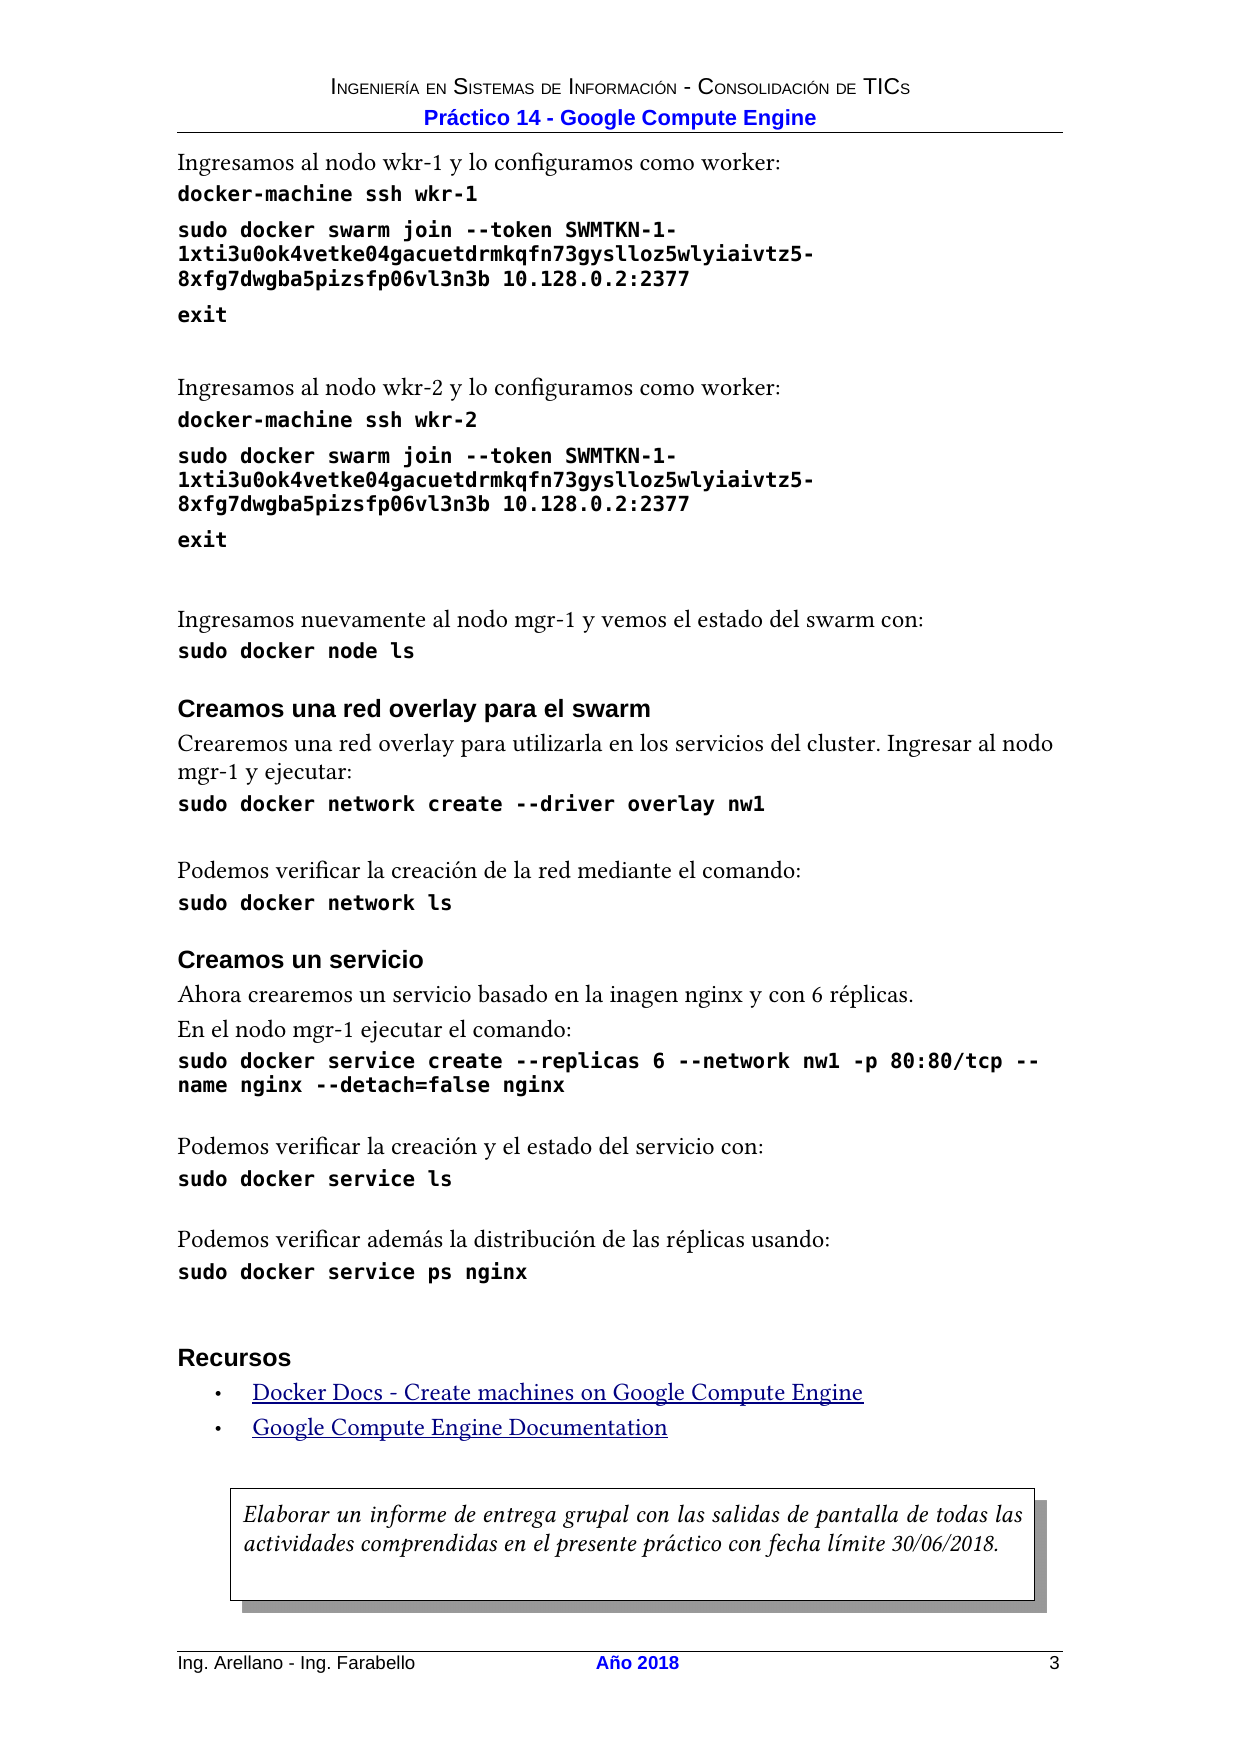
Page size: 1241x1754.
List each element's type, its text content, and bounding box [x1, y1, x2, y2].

text sudo docker service ps nginx [177, 1260, 1063, 1284]
text sudo docker swarm join --token SWMTKN-1-1xti3u0ok4vetke04gacuetdrmkqfn73gyslloz5wlyiaivtz5-8xfg7dwgba5pizsfp06vl3n3b 10.128.0.2:2377 [177, 218, 1063, 291]
text sudo docker network create --driver overlay nw1 [177, 792, 1063, 816]
text Ingresamos al nodo wkr-1 y lo configuramos como worker: [177, 148, 1063, 176]
subtitle Creamos una red overlay para el swarm [177, 694, 1063, 722]
text sudo docker service ls [177, 1167, 1063, 1191]
text Ingresamos nuevamente al nodo mgr-1 y vemos el estado del swarm con: [177, 605, 1063, 633]
text exit [177, 303, 1063, 327]
text exit [177, 528, 1063, 553]
text Ahora crearemos un servicio basado en la inagen nginx y con 6 réplicas. [177, 980, 1063, 1009]
text Ingresamos al nodo wkr-2 y lo configuramos como worker: [177, 373, 1063, 402]
text Crearemos una red overlay para utilizarla en los servicios del cluster. Ingresar al nodo mgr-1 y ejecutar: [177, 729, 1063, 786]
text sudo docker service create --replicas 6 --network nw1 -p 80:80/tcp --name nginx --detach=false nginx [177, 1049, 1063, 1098]
list Docker Docs - Create machines on Google Compute Engine [215, 1378, 1063, 1407]
subtitle Recursos [177, 1344, 1063, 1372]
list Google Compute Engine Documentation [215, 1413, 1063, 1441]
subtitle Creamos un servicio [177, 946, 1063, 974]
text docker-machine ssh wkr-1 [177, 182, 1063, 206]
text sudo docker swarm join --token SWMTKN-1-1xti3u0ok4vetke04gacuetdrmkqfn73gyslloz5wlyiaivtz5-8xfg7dwgba5pizsfp06vl3n3b 10.128.0.2:2377 [177, 444, 1063, 517]
text Podemos verificar la creación y el estado del servicio con: [177, 1132, 1063, 1161]
text docker-machine ssh wkr-2 [177, 408, 1063, 432]
text Podemos verificar además la distribución de las réplicas usando: [177, 1226, 1063, 1254]
text sudo docker node ls [177, 639, 1063, 663]
text Podemos verificar la creación de la red mediante el comando: [177, 856, 1063, 885]
text En el nodo mgr-1 ejecutar el comando: [177, 1015, 1063, 1043]
text sudo docker network ls [177, 891, 1063, 915]
